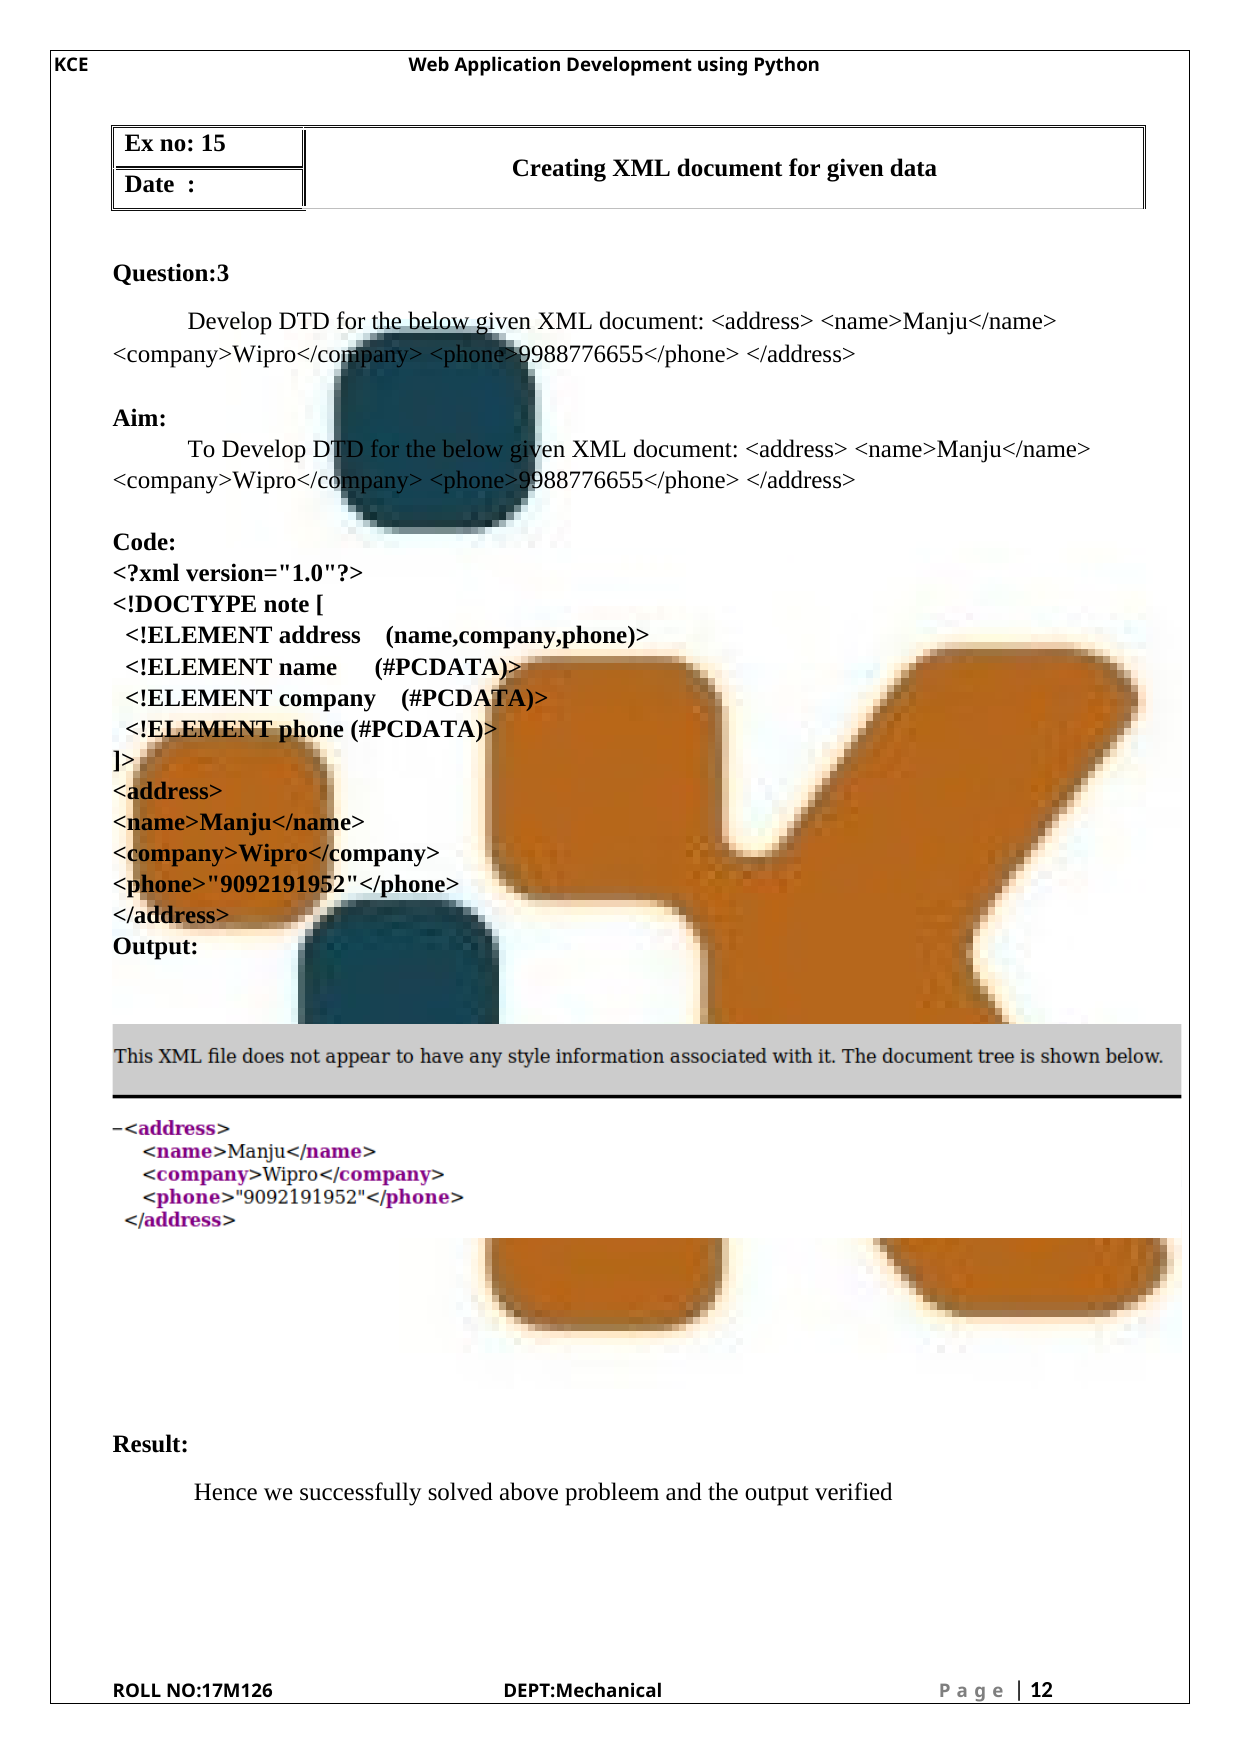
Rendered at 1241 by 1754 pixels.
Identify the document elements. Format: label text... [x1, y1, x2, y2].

text <company>Wipro</company> [112, 838, 1181, 867]
text Develop DTD for the below given XML document: <address> <name>Manju</name> <company>Wipro</company> <phone>9988776655</phone> </address> [112, 306, 1181, 368]
text Question:3 [112, 258, 1181, 287]
text </address> [112, 900, 1181, 929]
text ]> [112, 745, 1181, 773]
text To Develop DTD for the below given XML document: <address> <name>Manju</name> <company>Wipro</company> <phone>9988776655</phone> </address> [112, 434, 1181, 494]
text Output: [112, 931, 1181, 960]
text <!ELEMENT address (name,company,phone)> [112, 621, 1181, 649]
text <phone>"9092191952"</phone> [112, 869, 1181, 898]
text <!ELEMENT phone (#PCDATA)> [112, 714, 1181, 742]
text <!ELEMENT name (#PCDATA)> [112, 652, 1181, 680]
table_header Ex no: 15 [113, 126, 304, 166]
text <name>Manju</name> [112, 807, 1181, 836]
text Code: [112, 527, 1181, 556]
text <address> [112, 776, 1181, 804]
text <!ELEMENT company (#PCDATA)> [112, 683, 1181, 711]
table_header Creating XML document for given data [304, 128, 1143, 208]
text <!DOCTYPE note [ [112, 589, 1181, 618]
text Aim: [112, 403, 1181, 432]
text Result: [112, 1429, 1181, 1458]
picture [112, 319, 1182, 1389]
text <?xml version="1.0"?> [112, 558, 1181, 587]
text Hence we successfully solved above probleem and the output verified [112, 1477, 1181, 1506]
table_cell Date : [114, 166, 304, 208]
